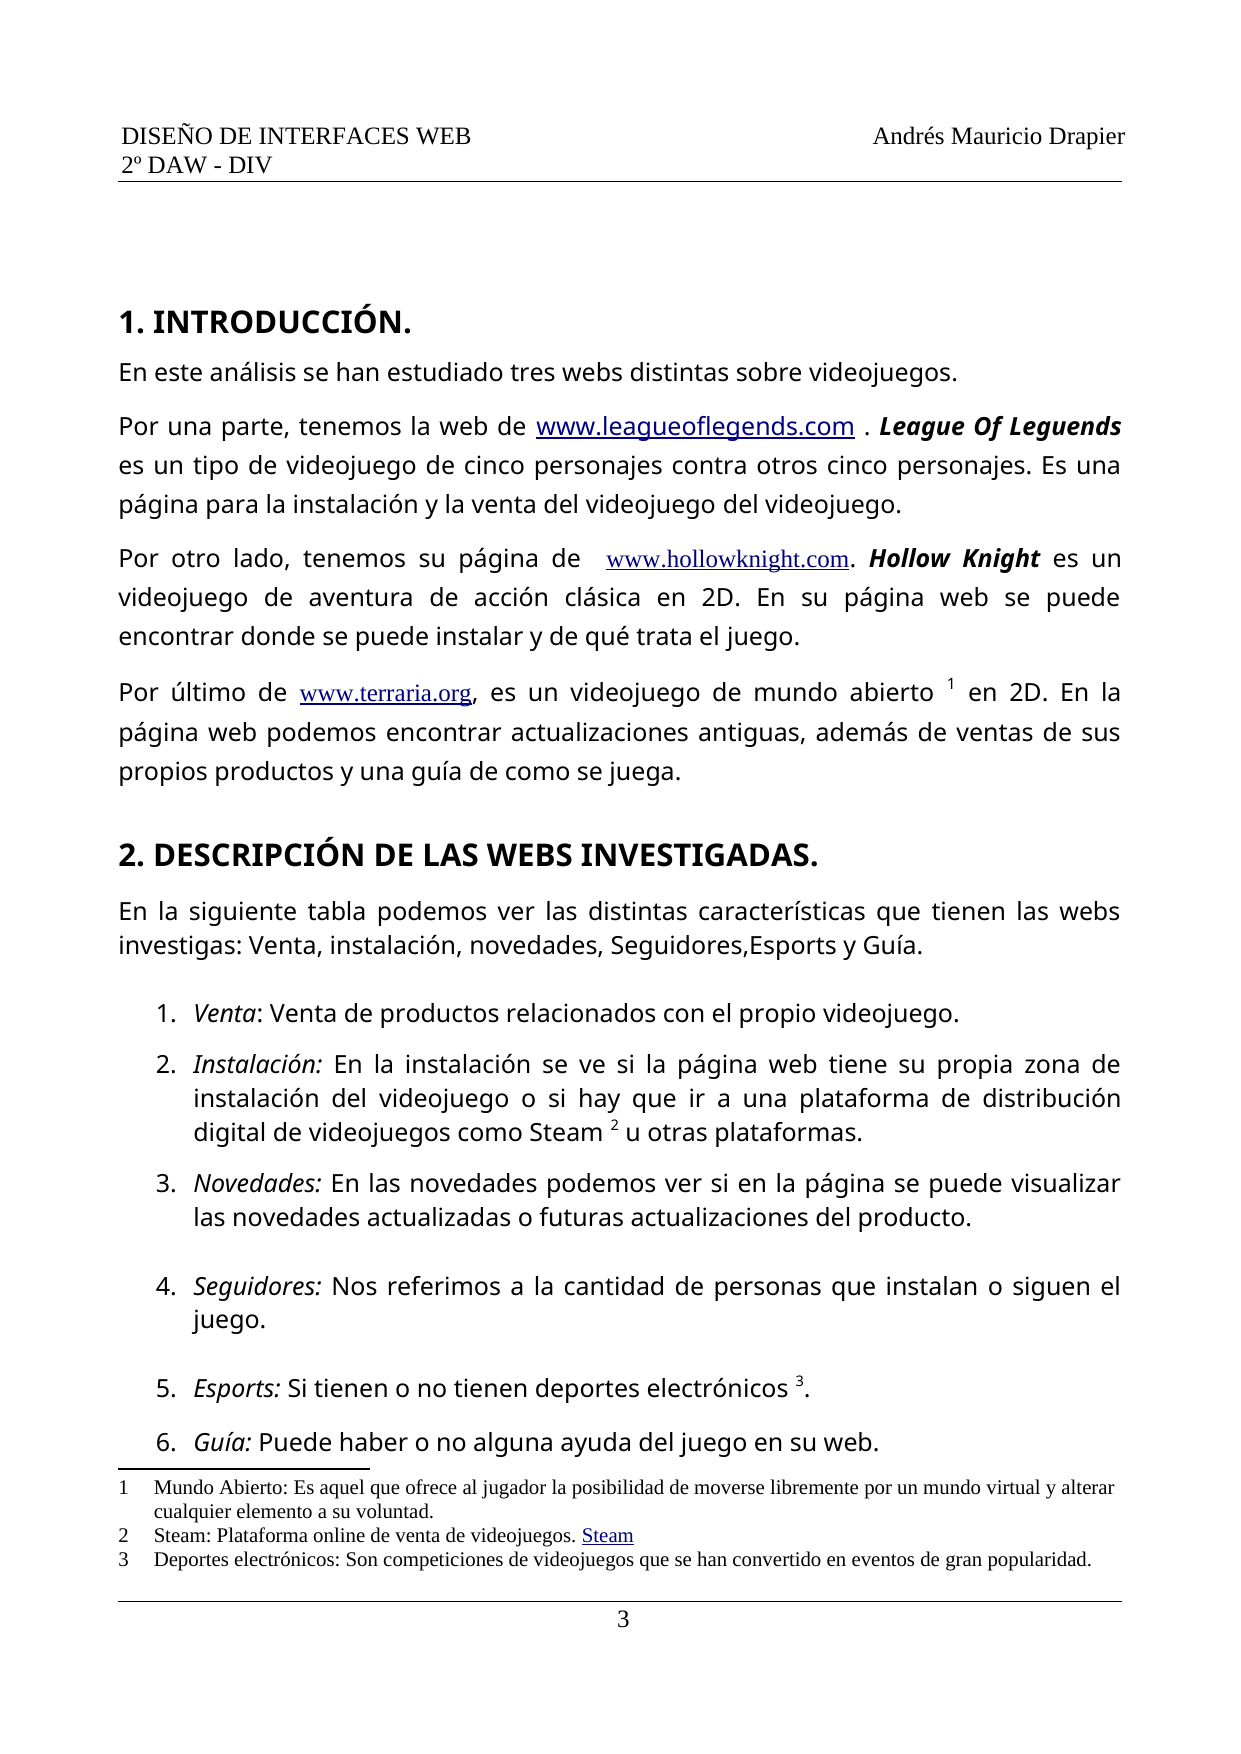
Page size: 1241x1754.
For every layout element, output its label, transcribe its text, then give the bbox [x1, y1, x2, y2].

text Por otro lado, tenemos su página de www.hollowknight.com. Hollow Knight es un videojuego de aventura de acción clásica en 2D. En su página web se puede encontrar donde se puede instalar y de qué trata el juego. [118, 541, 1122, 653]
list Esports: Si tienen o no tienen deportes electrónicos . [156, 1370, 1122, 1404]
text Mundo Abierto: Es aquel que ofrece al jugador la posibilidad de moverse libremente por un mundo virtual y alterar cualquier elemento a su voluntad. [118, 1475, 1122, 1523]
text Por último de www.terraria.org, es un videojuego de mundo abierto en 2D. En la página web podemos encontrar actualizaciones antiguas, además de ventas de sus propios productos y una guía de como se juega. [118, 673, 1122, 788]
subtitle 1. INTRODUCCIÓN. [118, 299, 1122, 342]
list Seguidores: Nos referimos a la cantidad de personas que instalan o siguen el juego. [156, 1268, 1122, 1336]
text En la siguiente tabla podemos ver las distintas características que tienen las webs investigas: Venta, instalación, novedades, Seguidores,Esports y Guía. [118, 894, 1122, 962]
list Instalación: En la instalación se ve si la página web tiene su propia zona de instalación del videojuego o si hay que ir a una plataforma de distribución digital de videojuegos como Steam u otras plataformas. [156, 1047, 1122, 1149]
subtitle 2. DESCRIPCIÓN DE LAS WEBS INVESTIGADAS. [118, 832, 1122, 875]
list Novedades: En las novedades podemos ver si en la página se puede visualizar las novedades actualizadas o futuras actualizaciones del producto. [156, 1166, 1122, 1234]
list Guía: Puede haber o no alguna ayuda del juego en su web. [156, 1424, 1122, 1458]
list Venta: Venta de productos relacionados con el propio videojuego. [156, 996, 1122, 1030]
list Deportes electrónicos: Son competiciones de videojuegos que se han convertido en eventos de gran popularidad. [118, 1547, 1122, 1571]
list Steam: Plataforma online de venta de videojuegos. Steam [118, 1523, 1122, 1547]
text Por una parte, tenemos la web de www.leagueoflegends.com . League Of Leguends es un tipo de videojuego de cinco personajes contra otros cinco personajes. Es una página para la instalación y la venta del videojuego del videojuego. [118, 408, 1122, 521]
text En este análisis se han estudiado tres webs distintas sobre videojuegos. [118, 355, 1122, 389]
